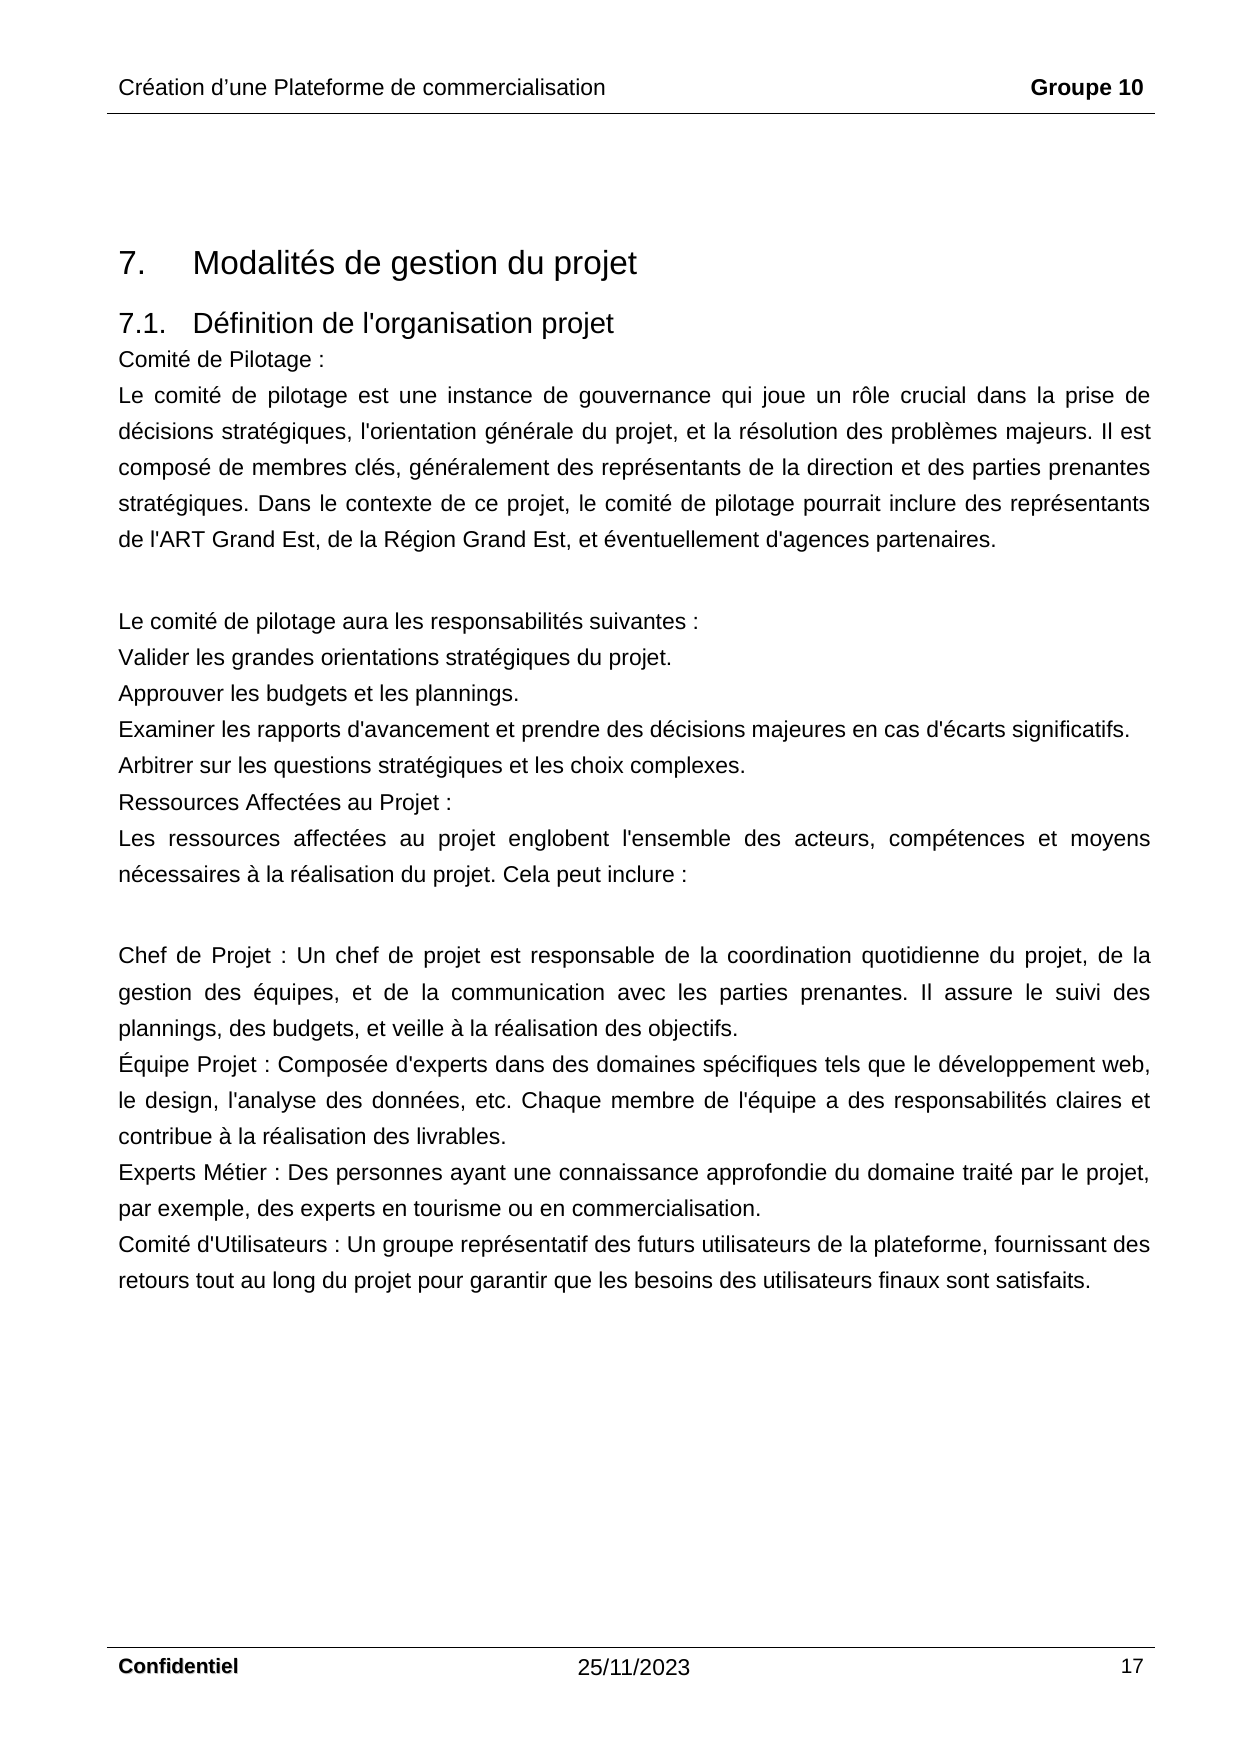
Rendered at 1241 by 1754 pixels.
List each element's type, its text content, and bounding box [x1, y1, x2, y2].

text Examiner les rapports d'avancement et prendre des décisions majeures en cas d'écarts significatifs. [118, 716, 1152, 743]
text Comité de Pilotage : [118, 346, 1152, 372]
subtitle Définition de l'organisation projet [118, 306, 1152, 340]
text Le comité de pilotage aura les responsabilités suivantes : [118, 608, 1152, 634]
subtitle Modalités de gestion du projet [118, 243, 1152, 281]
text Le comité de pilotage est une instance de gouvernance qui joue un rôle crucial dans la prise de décisions stratégiques, l'orientation générale du projet, et la résolution des problèmes majeurs. Il est composé de membres clés, généralement des représentants de la direction et des parties prenantes stratégiques. Dans le contexte de ce projet, le comité de pilotage pourrait inclure des représentants de l'ART Grand Est, de la Région Grand Est, et éventuellement d'agences partenaires. [118, 382, 1152, 553]
text Experts Métier : Des personnes ayant une connaissance approfondie du domaine traité par le projet, par exemple, des experts en tourisme ou en commercialisation. [118, 1159, 1152, 1221]
text Arbitrer sur les questions stratégiques et les choix complexes. [118, 752, 1152, 779]
text Comité d'Utilisateurs : Un groupe représentatif des futurs utilisateurs de la plateforme, fournissant des retours tout au long du projet pour garantir que les besoins des utilisateurs finaux sont satisfaits. [118, 1231, 1152, 1293]
text Valider les grandes orientations stratégiques du projet. [118, 644, 1152, 671]
text Chef de Projet : Un chef de projet est responsable de la coordination quotidienne du projet, de la gestion des équipes, et de la communication avec les parties prenantes. Il assure le suivi des plannings, des budgets, et veille à la réalisation des objectifs. [118, 942, 1152, 1041]
text Ressources Affectées au Projet : [118, 788, 1152, 815]
text Équipe Projet : Composée d'experts dans des domaines spécifiques tels que le développement web, le design, l'analyse des données, etc. Chaque membre de l'équipe a des responsabilités claires et contribue à la réalisation des livrables. [118, 1051, 1152, 1149]
text Les ressources affectées au projet englobent l'ensemble des acteurs, compétences et moyens nécessaires à la réalisation du projet. Cela peut inclure : [118, 824, 1152, 887]
text Approuver les budgets et les plannings. [118, 680, 1152, 707]
